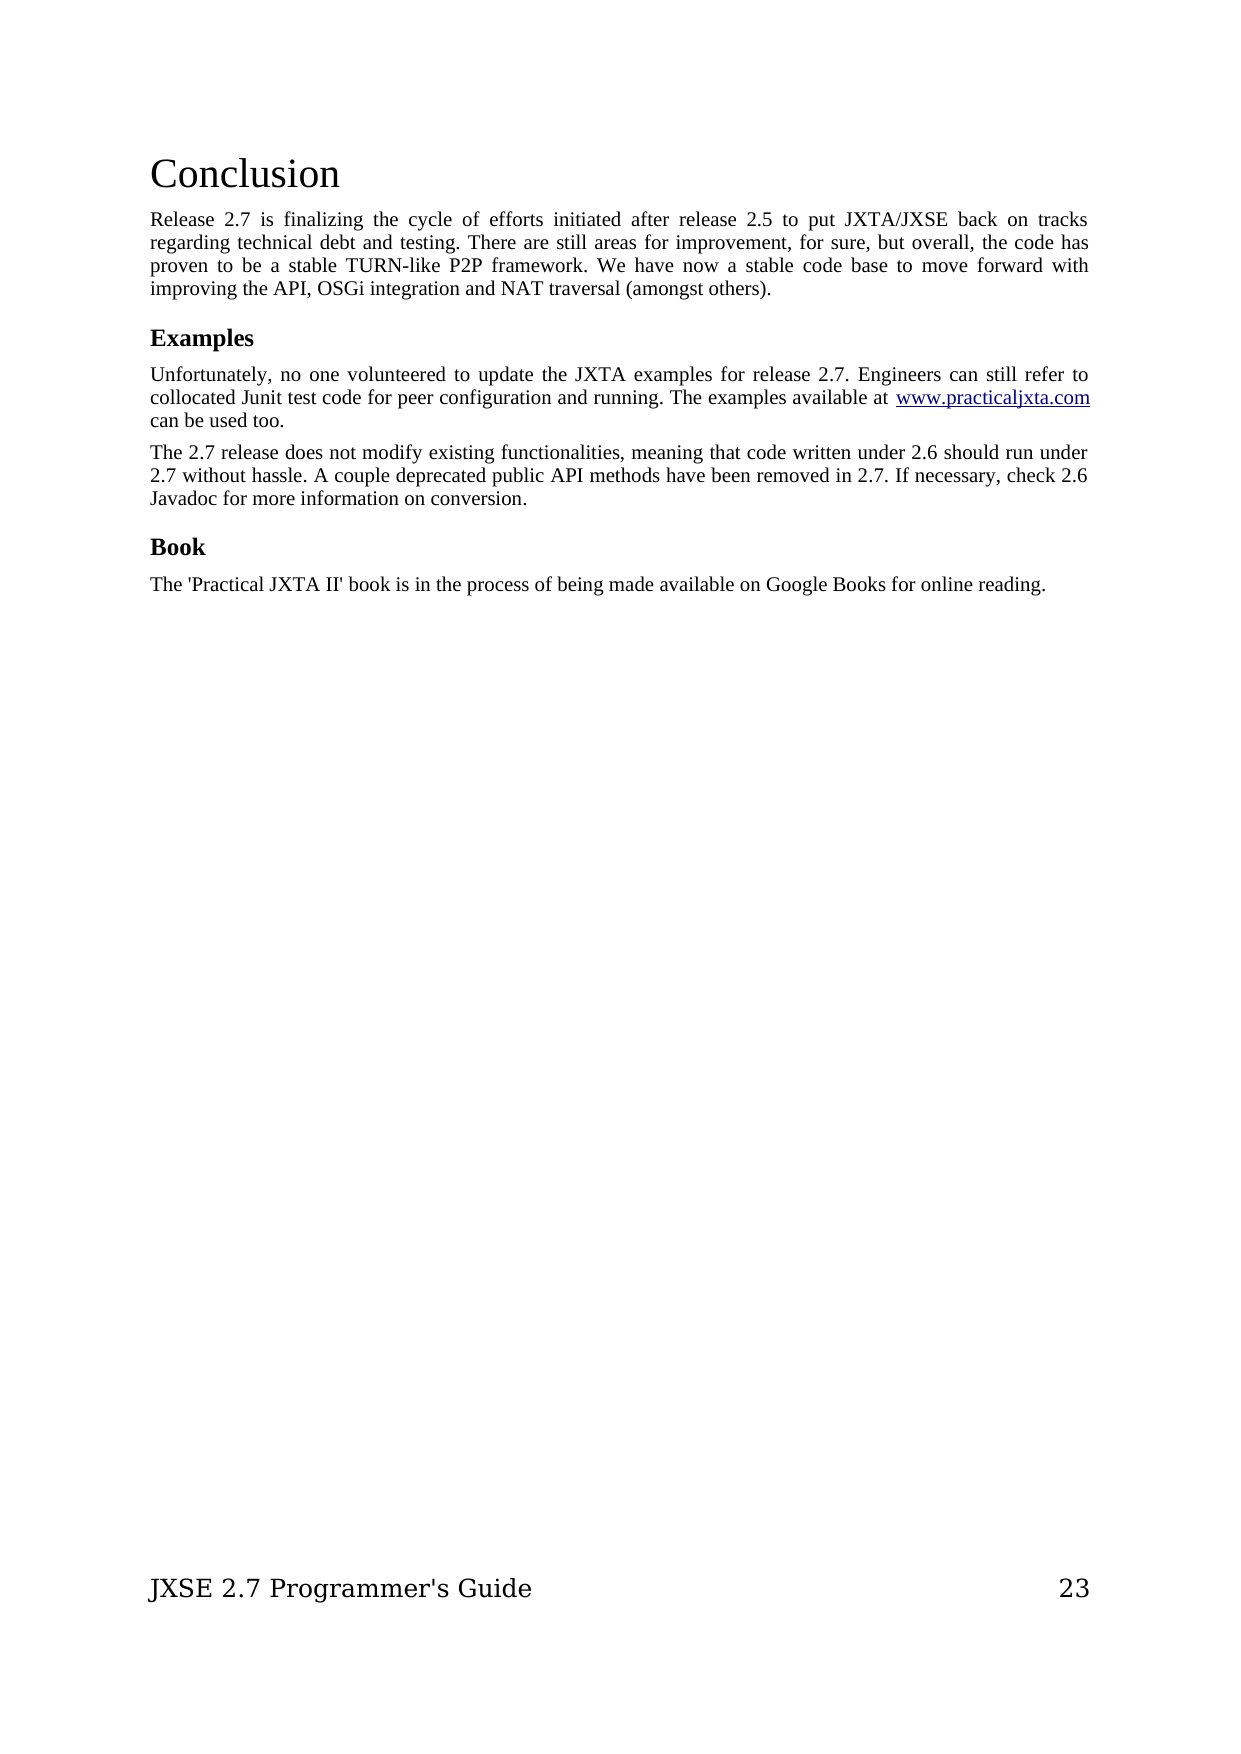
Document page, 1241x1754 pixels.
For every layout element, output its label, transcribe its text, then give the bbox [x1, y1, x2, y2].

text Book [150, 533, 1090, 561]
text Release 2.7 is finalizing the cycle of efforts initiated after release 2.5 to put JXTA/JXSE back on tracks regarding technical debt and testing. There are still areas for improvement, for sure, but overall, the code has proven to be a stable TURN-like P2P framework. We have now a stable code base to move forward with improving the API, OSGi integration and NAT traversal (amongst others). [150, 208, 1090, 300]
text Examples [150, 324, 1090, 351]
text Conclusion [150, 150, 1090, 196]
text The 2.7 release does not modify existing functionalities, meaning that code written under 2.6 should run under 2.7 without hassle. A couple deprecated public API methods have been removed in 2.7. If necessary, check 2.6 Javadoc for more information on conversion. [150, 441, 1090, 510]
text Unfortunately, no one volunteered to update the JXTA examples for release 2.7. Engineers can still refer to collocated Junit test code for peer configuration and running. The examples available at www.practicaljxta.com can be used too. [150, 363, 1090, 432]
text The 'Practical JXTA II' book is in the process of being made available on Google Books for online reading. [150, 573, 1090, 596]
